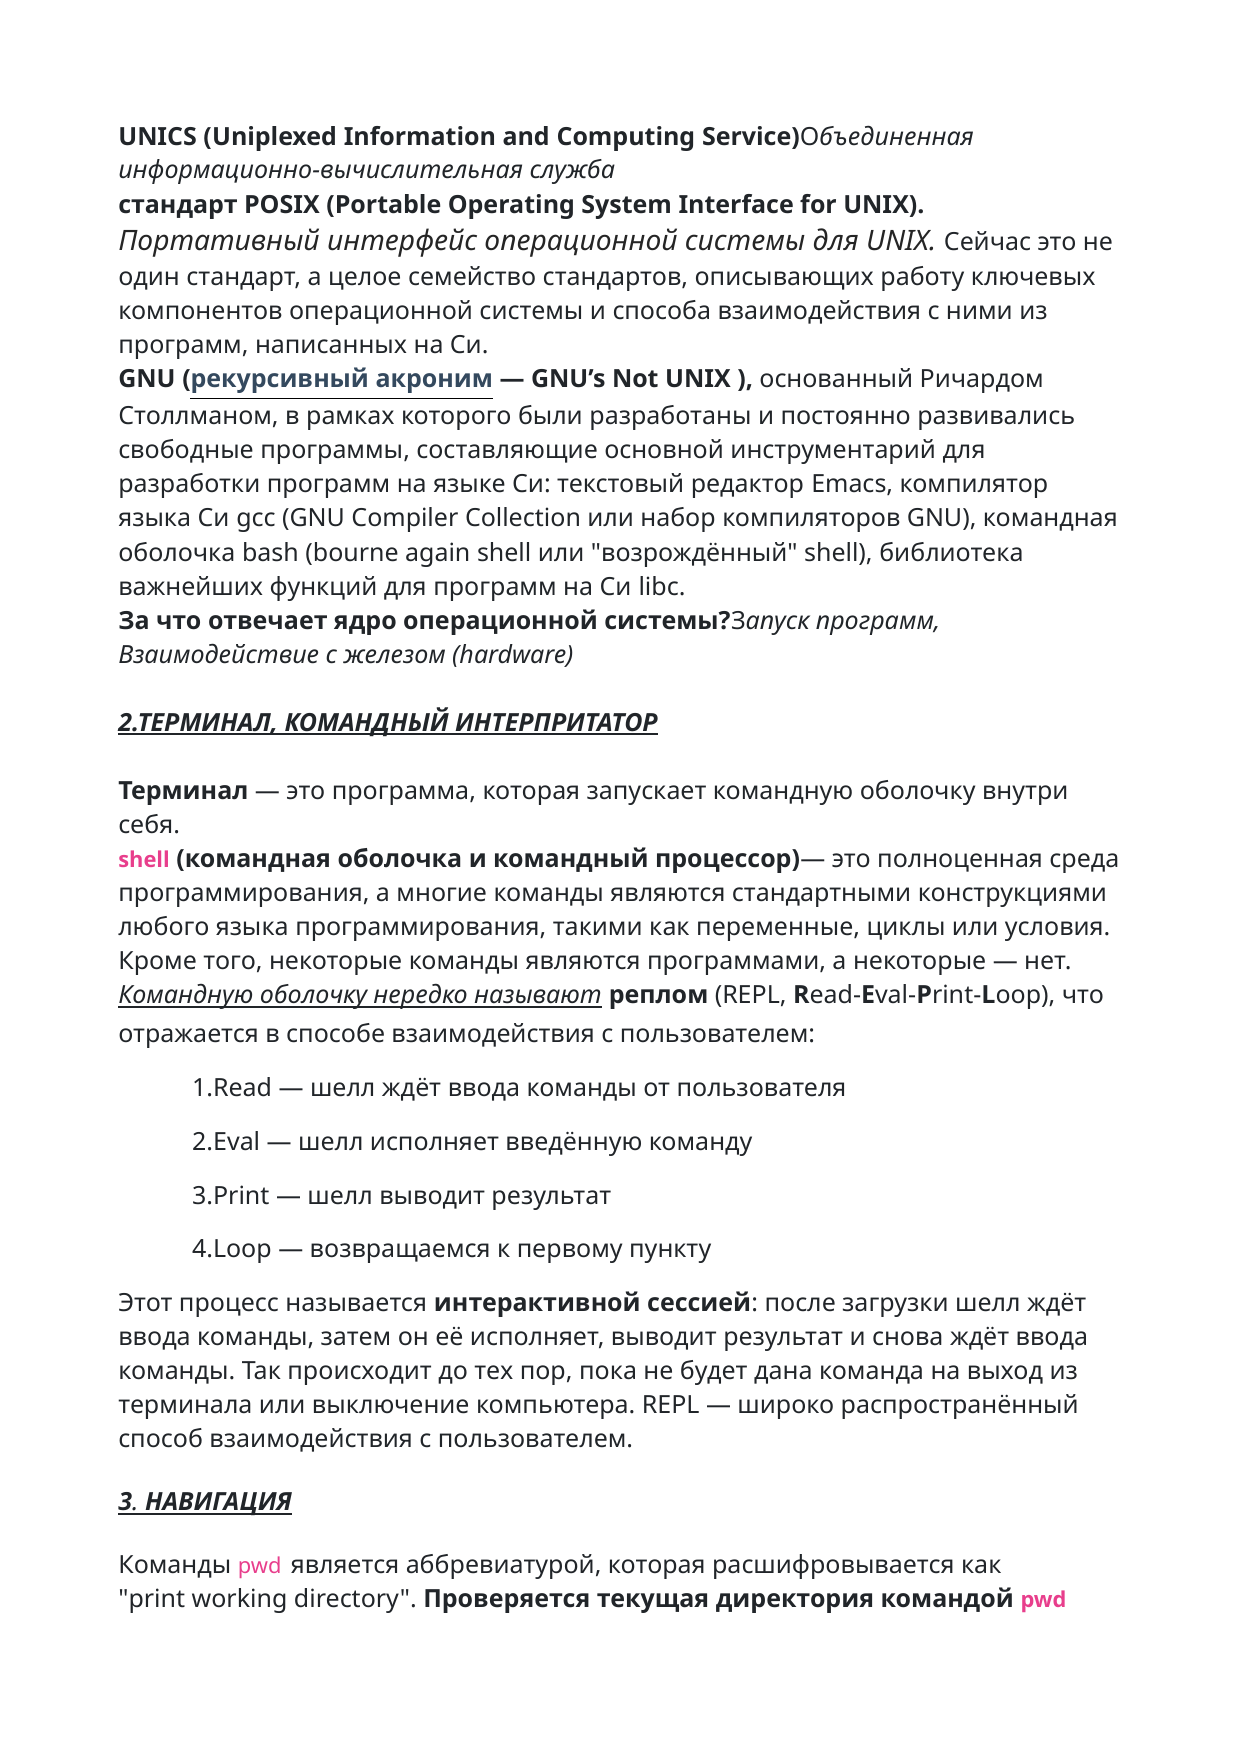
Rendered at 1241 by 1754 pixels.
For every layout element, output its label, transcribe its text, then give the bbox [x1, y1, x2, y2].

list Read — шелл ждёт ввода команды от пользователя [118, 1070, 1122, 1104]
list Loop — возвращаемся к первому пункту [118, 1231, 1122, 1265]
text 2.ТЕРМИНАЛ, КОМАНДНЫЙ ИНТЕРПРИТАТОР [118, 704, 1122, 738]
text Этот процесс называется интерактивной сессией: после загрузки шелл ждёт ввода команды, затем он её исполняет, выводит результат и снова ждёт ввода команды. Так происходит до тех пор, пока не будет дана команда на выход из терминала или выключение компьютера. REPL — широко распространённый способ взаимодействия с пользователем. [118, 1285, 1122, 1455]
text Команды pwd является аббревиатурой, которая расшифровывается как "print working directory". Проверяется текущая директория командой pwd [118, 1547, 1122, 1615]
text Командную оболочку нередко называют реплом (REPL, Read-Eval-Print-Loop), что отражается в способе взаимодействия с пользователем: [118, 977, 1122, 1050]
text GNU (рекурсивный акроним — GNU’s Not UNIX ), основанный Ричардом Столлманом, в рамках которого были разработаны и постоянно развивались свободные программы, составляющие основной инструментарий для разработки программ на языке Си: текстовый редактор Emacs, компилятор языка Си gcc (GNU Compiler Collection или набор компиляторов GNU), командная оболочка bash (bourne again shell или "возрождённый" shell), библиотека важнейших функций для программ на Си libc. [118, 361, 1122, 602]
text стандарт POSIX (Portable Operating System Interface for UNIX). Портативный интерфейс операционной системы для UNIX. Сейчас это не один стандарт, а целое семейство стандартов, описывающих работу ключевых компонентов операционной системы и способа взаимодействия с ними из программ, написанных на Си. [118, 186, 1122, 361]
text За что отвечает ядро операционной системы?Запуск программ, Взаимодействие с железом (hardware) [118, 602, 1122, 670]
text Терминал — это программа, которая запускает командную оболочку внутри себя. [118, 773, 1122, 841]
text 3. НАВИГАЦИЯ [118, 1484, 1122, 1518]
text UNICS (Uniplexed Information and Computing Service)Объединенная информационно-вычислительная служба [118, 118, 1122, 186]
text shell (командная оболочка и командный процессор)— это полноценная среда программирования, а многие команды являются стандартными конструкциями любого языка программирования, такими как переменные, циклы или условия. Кроме того, некоторые команды являются программами, а некоторые — нет. [118, 841, 1122, 977]
list Eval — шелл исполняет введённую команду [118, 1124, 1122, 1158]
list Print — шелл выводит результат [118, 1177, 1122, 1211]
